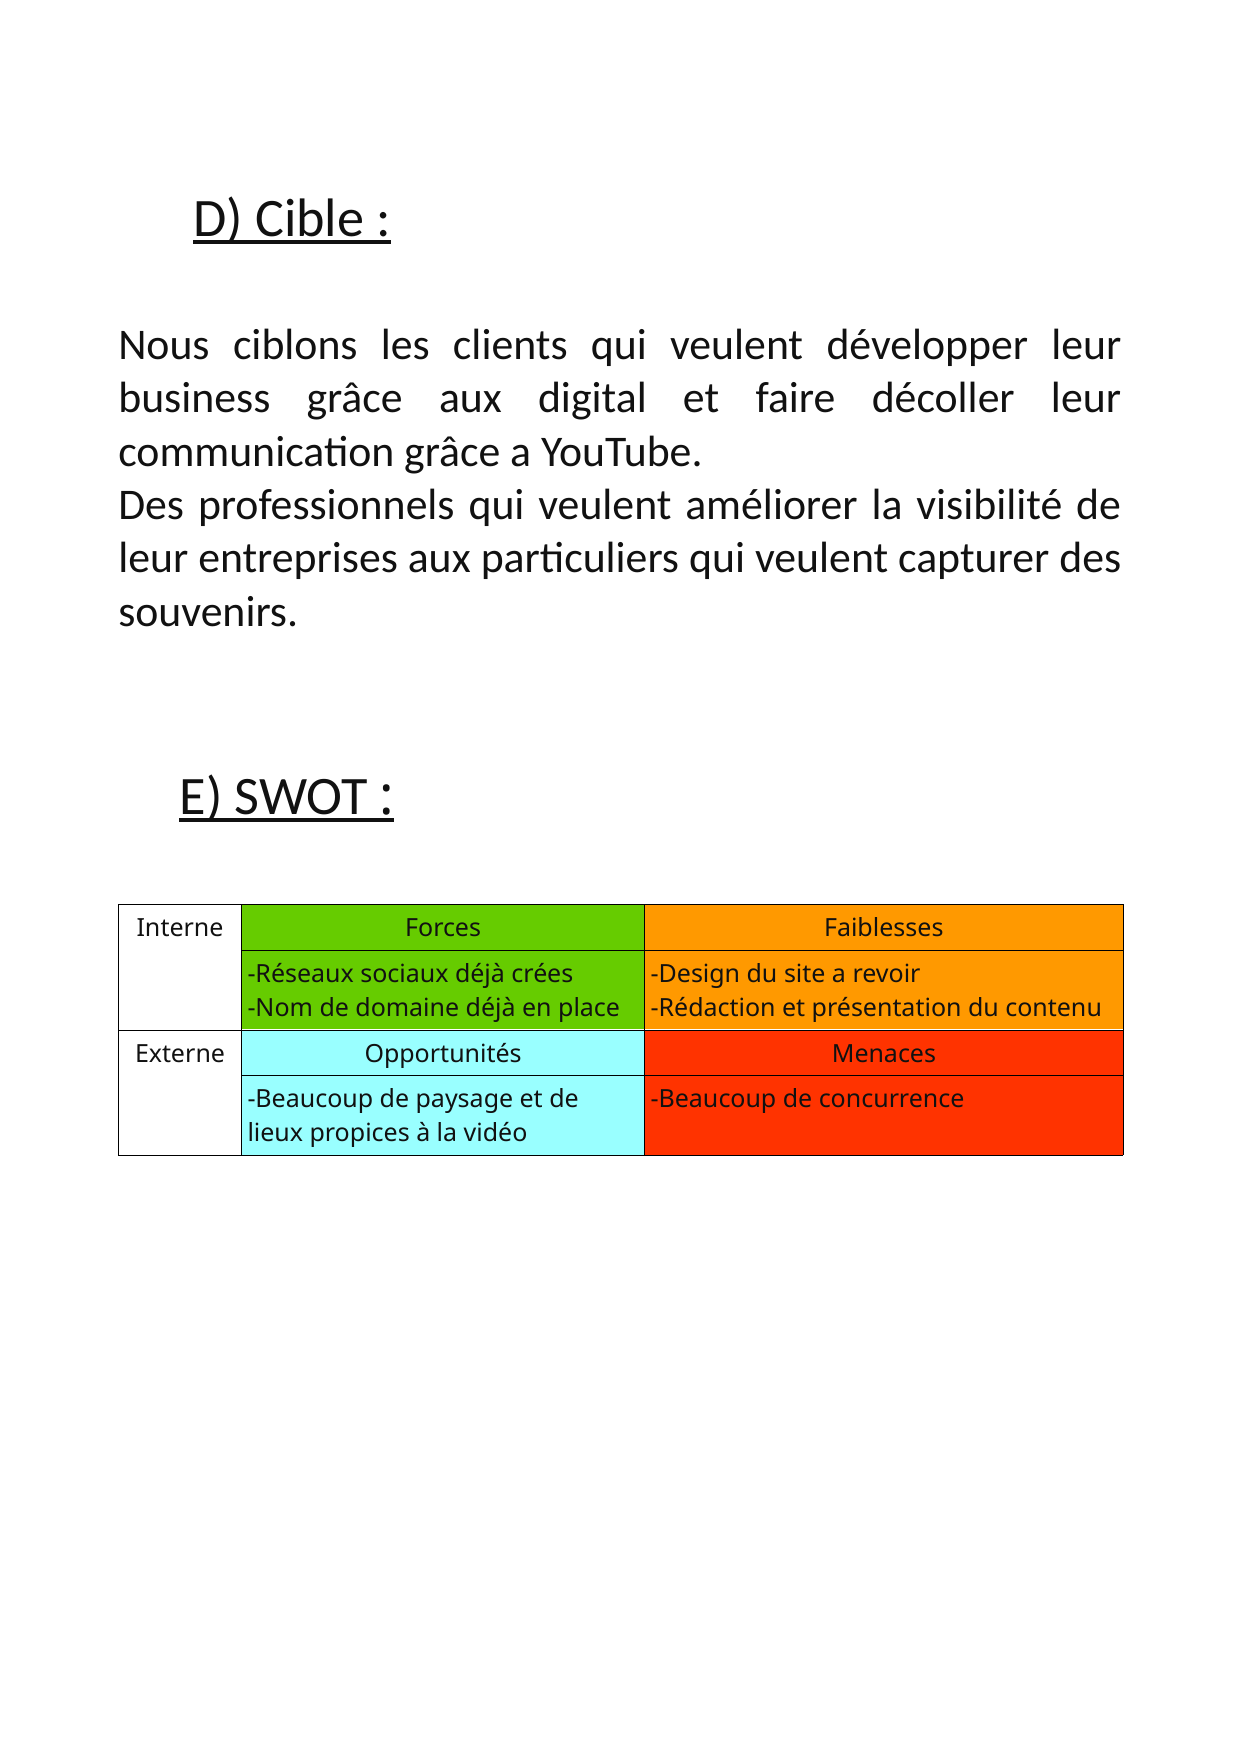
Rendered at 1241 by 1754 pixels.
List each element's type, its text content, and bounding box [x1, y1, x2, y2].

list Des professionnels qui veulent améliorer la visibilité de leur entreprises aux particuliers qui veulent capturer des souvenirs. [118, 477, 1122, 637]
list Nous ciblons les clients qui veulent développer leur business grâce aux digital et faire décoller leur communication grâce a YouTube. [118, 317, 1122, 477]
text E) SWOT : [118, 757, 1122, 831]
list D) Cible : [156, 184, 1122, 250]
table_cell Externe [119, 1031, 241, 1155]
table_header Forces [242, 905, 644, 950]
table_cell Menaces [645, 1031, 1123, 1075]
table_cell -Réseaux sociaux déjà crées -Nom de domaine déjà en place [242, 951, 644, 1029]
table_header Faiblesses [645, 905, 1123, 950]
table_header Interne [119, 905, 241, 1029]
table_cell -Beaucoup de paysage et de lieux propices à la vidéo [242, 1076, 644, 1155]
table_cell -Beaucoup de concurrence [645, 1076, 1123, 1155]
table_cell Opportunités [242, 1031, 644, 1075]
table_cell -Design du site a revoir -Rédaction et présentation du contenu [645, 951, 1123, 1029]
